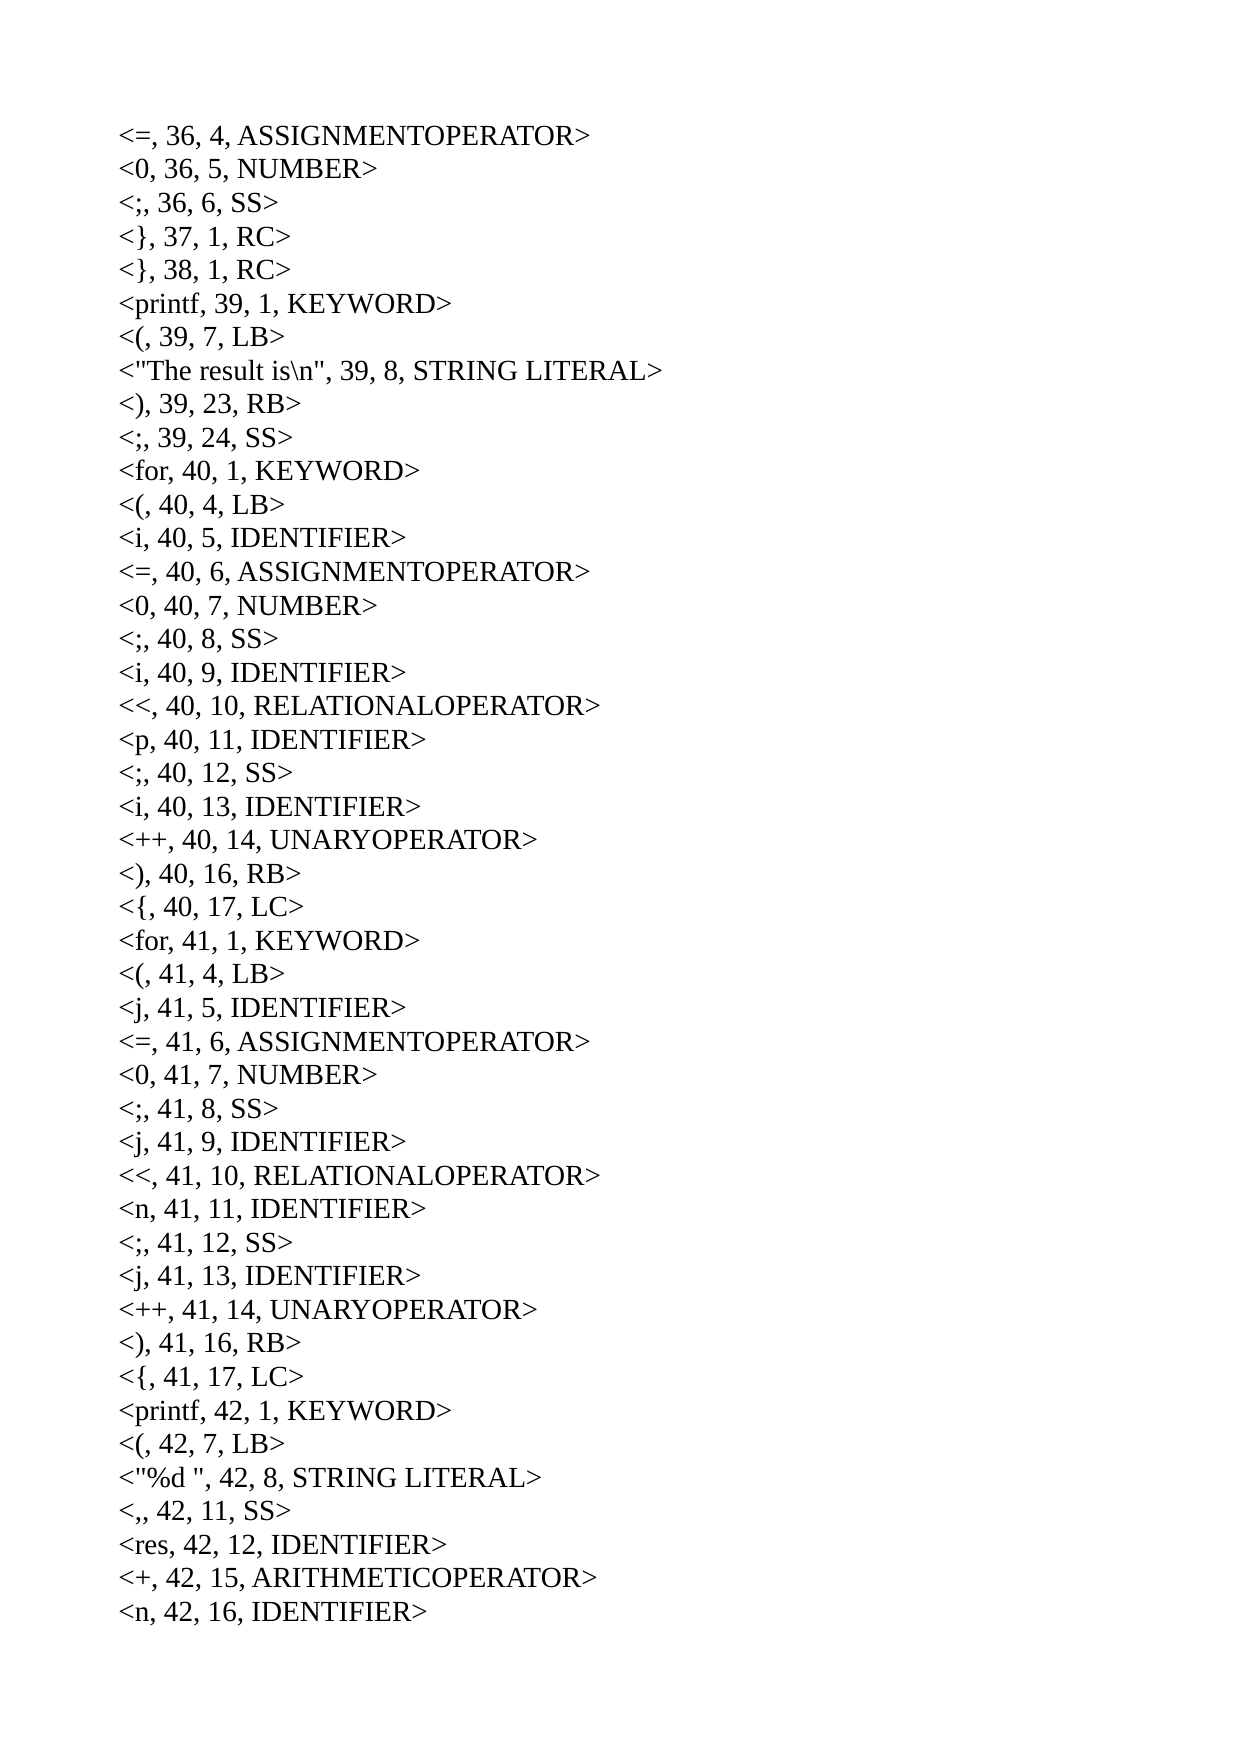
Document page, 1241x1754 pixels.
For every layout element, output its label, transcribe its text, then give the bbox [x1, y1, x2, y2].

text <=, 40, 6, ASSIGNMENTOPERATOR> [118, 554, 1122, 588]
text <;, 39, 24, SS> [118, 420, 1122, 453]
text <;, 41, 12, SS> [118, 1225, 1122, 1258]
text <i, 40, 5, IDENTIFIER> [118, 521, 1122, 554]
text <<, 40, 10, RELATIONALOPERATOR> [118, 688, 1122, 722]
text <(, 42, 7, LB> [118, 1426, 1122, 1460]
text <}, 37, 1, RC> [118, 219, 1122, 252]
text <;, 40, 12, SS> [118, 755, 1122, 789]
text <j, 41, 13, IDENTIFIER> [118, 1258, 1122, 1292]
text <{, 41, 17, LC> [118, 1359, 1122, 1393]
text <++, 41, 14, UNARYOPERATOR> [118, 1292, 1122, 1326]
text <i, 40, 9, IDENTIFIER> [118, 655, 1122, 688]
text <0, 40, 7, NUMBER> [118, 588, 1122, 621]
text <=, 36, 4, ASSIGNMENTOPERATOR> [118, 118, 1122, 152]
text <for, 41, 1, KEYWORD> [118, 923, 1122, 957]
text <printf, 42, 1, KEYWORD> [118, 1393, 1122, 1426]
text <j, 41, 5, IDENTIFIER> [118, 990, 1122, 1024]
text <p, 40, 11, IDENTIFIER> [118, 722, 1122, 755]
text <=, 41, 6, ASSIGNMENTOPERATOR> [118, 1024, 1122, 1057]
text <(, 39, 7, LB> [118, 319, 1122, 353]
text <), 39, 23, RB> [118, 386, 1122, 420]
text <<, 41, 10, RELATIONALOPERATOR> [118, 1158, 1122, 1191]
text <++, 40, 14, UNARYOPERATOR> [118, 822, 1122, 856]
text <), 41, 16, RB> [118, 1326, 1122, 1359]
text <n, 41, 11, IDENTIFIER> [118, 1191, 1122, 1225]
text <i, 40, 13, IDENTIFIER> [118, 789, 1122, 822]
text <"%d ", 42, 8, STRING LITERAL> [118, 1460, 1122, 1493]
text <for, 40, 1, KEYWORD> [118, 453, 1122, 487]
text <,, 42, 11, SS> [118, 1493, 1122, 1527]
text <0, 36, 5, NUMBER> [118, 152, 1122, 185]
text <(, 40, 4, LB> [118, 487, 1122, 521]
text <res, 42, 12, IDENTIFIER> [118, 1527, 1122, 1560]
text <}, 38, 1, RC> [118, 252, 1122, 286]
text <+, 42, 15, ARITHMETICOPERATOR> [118, 1560, 1122, 1594]
text <;, 40, 8, SS> [118, 621, 1122, 655]
text <"The result is\n", 39, 8, STRING LITERAL> [118, 353, 1122, 386]
text <n, 42, 16, IDENTIFIER> [118, 1594, 1122, 1627]
text <printf, 39, 1, KEYWORD> [118, 286, 1122, 319]
text <j, 41, 9, IDENTIFIER> [118, 1124, 1122, 1158]
text <0, 41, 7, NUMBER> [118, 1057, 1122, 1091]
text <;, 36, 6, SS> [118, 185, 1122, 219]
text <), 40, 16, RB> [118, 856, 1122, 889]
text <(, 41, 4, LB> [118, 957, 1122, 990]
text <{, 40, 17, LC> [118, 889, 1122, 923]
text <;, 41, 8, SS> [118, 1091, 1122, 1124]
